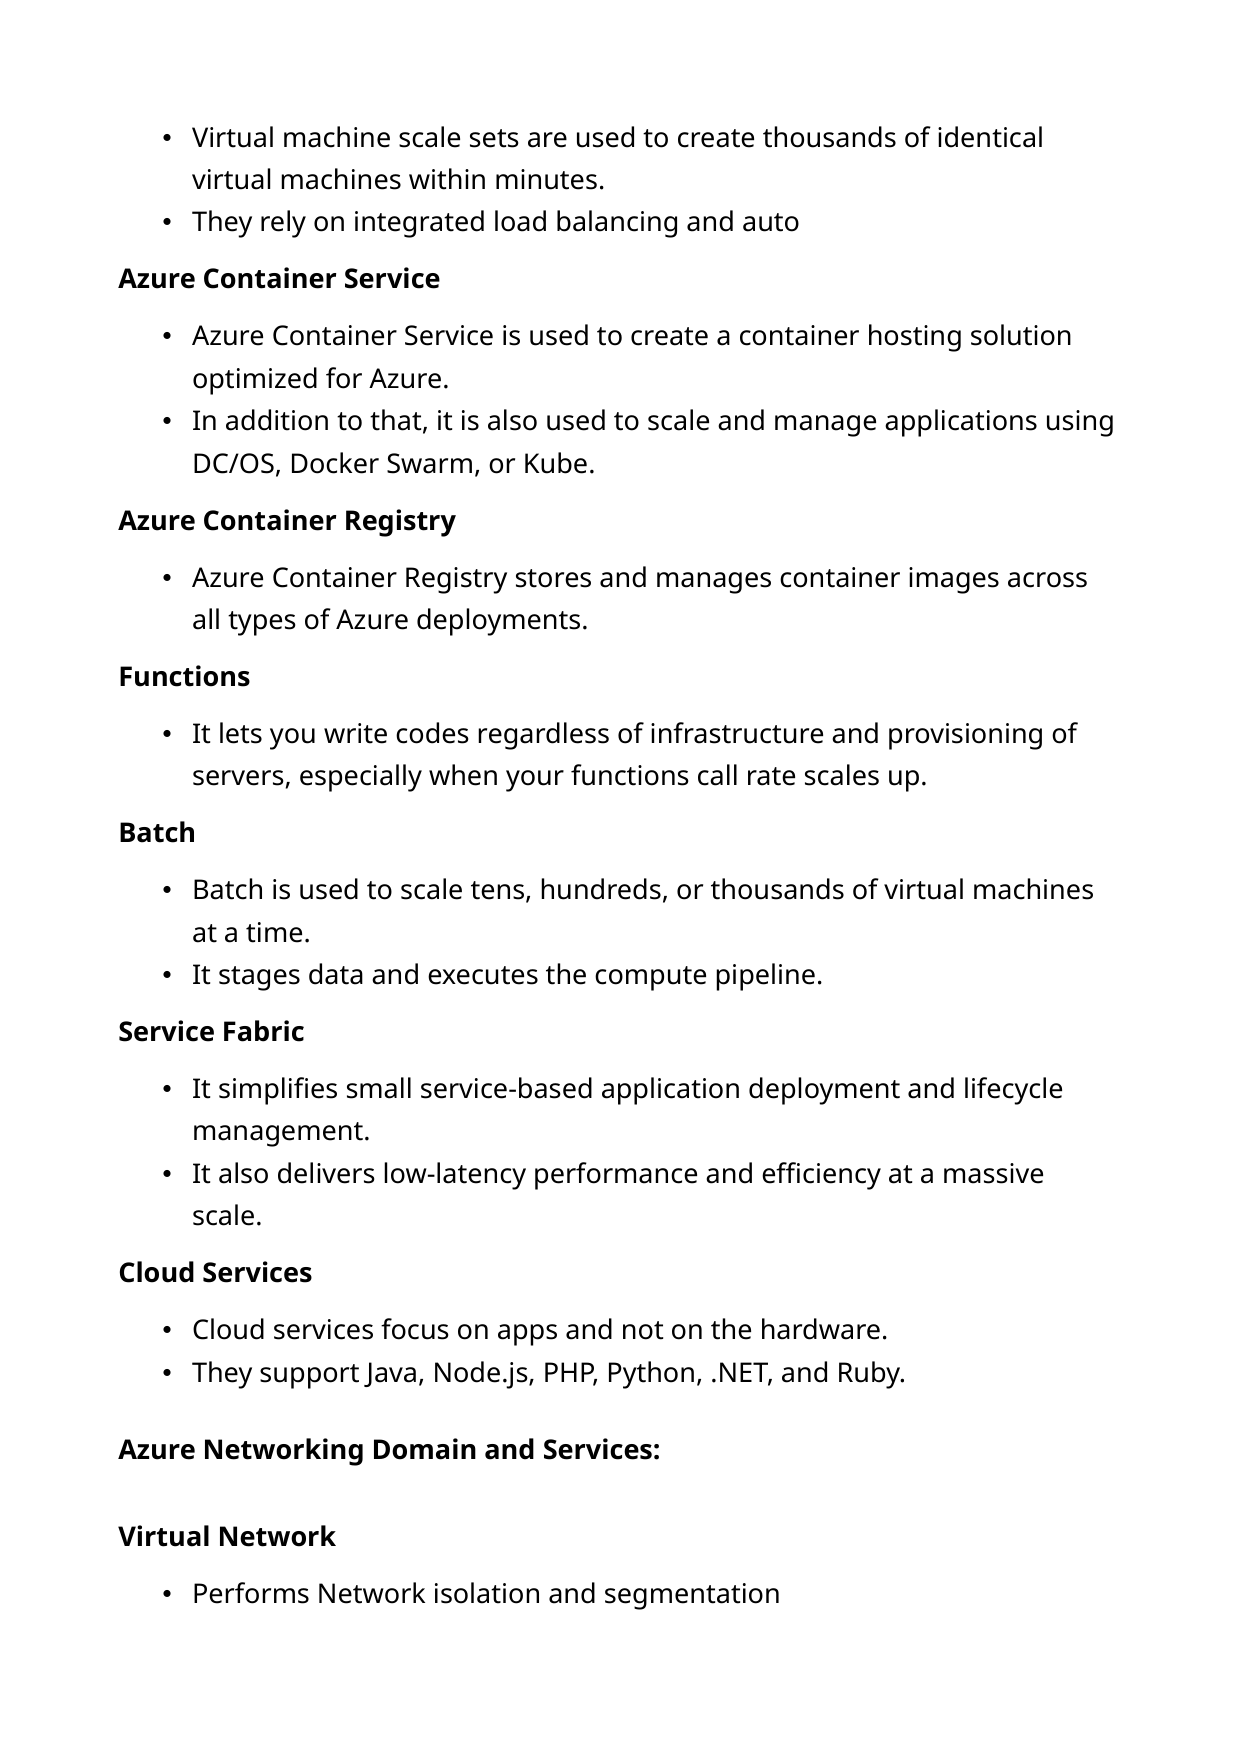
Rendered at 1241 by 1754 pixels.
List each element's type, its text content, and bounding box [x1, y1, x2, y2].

text Azure Container Service [118, 260, 1122, 297]
list In addition to that, it is also used to scale and manage applications using DC/OS, Docker Swarm, or Kube. [162, 402, 1122, 481]
list It stages data and executes the compute pipeline. [162, 956, 1122, 992]
text Service Fabric [118, 1012, 1122, 1049]
list Virtual machine scale sets are used to create thousands of identical virtual machines within minutes. [162, 118, 1122, 197]
subtitle Azure Networking Domain and Services: [118, 1431, 1122, 1468]
list Azure Container Registry stores and manages container images across all types of Azure deployments. [162, 558, 1122, 637]
text Batch [118, 814, 1122, 851]
list It simplifies small service-based application deployment and lifecycle management. [162, 1069, 1122, 1149]
text Azure Container Registry [118, 501, 1122, 538]
list Performs Network isolation and segmentation [162, 1574, 1122, 1611]
list Batch is used to scale tens, hundreds, or thousands of virtual machines at a time. [162, 871, 1122, 950]
list They support Java, Node.js, PHP, Python, .NET, and Ruby. [162, 1353, 1122, 1390]
list It lets you write codes regardless of infrastructure and provisioning of servers, especially when your functions call rate scales up. [162, 714, 1122, 794]
text Functions [118, 657, 1122, 694]
text Cloud Services [118, 1254, 1122, 1291]
list Cloud services focus on apps and not on the hardware. [162, 1311, 1122, 1347]
list It also delivers low-latency performance and efficiency at a massive scale. [162, 1154, 1122, 1233]
list They rely on integrated load balancing and auto [162, 203, 1122, 240]
list Azure Container Service is used to create a container hosting solution optimized for Azure. [162, 317, 1122, 396]
text Virtual Network [118, 1517, 1122, 1554]
